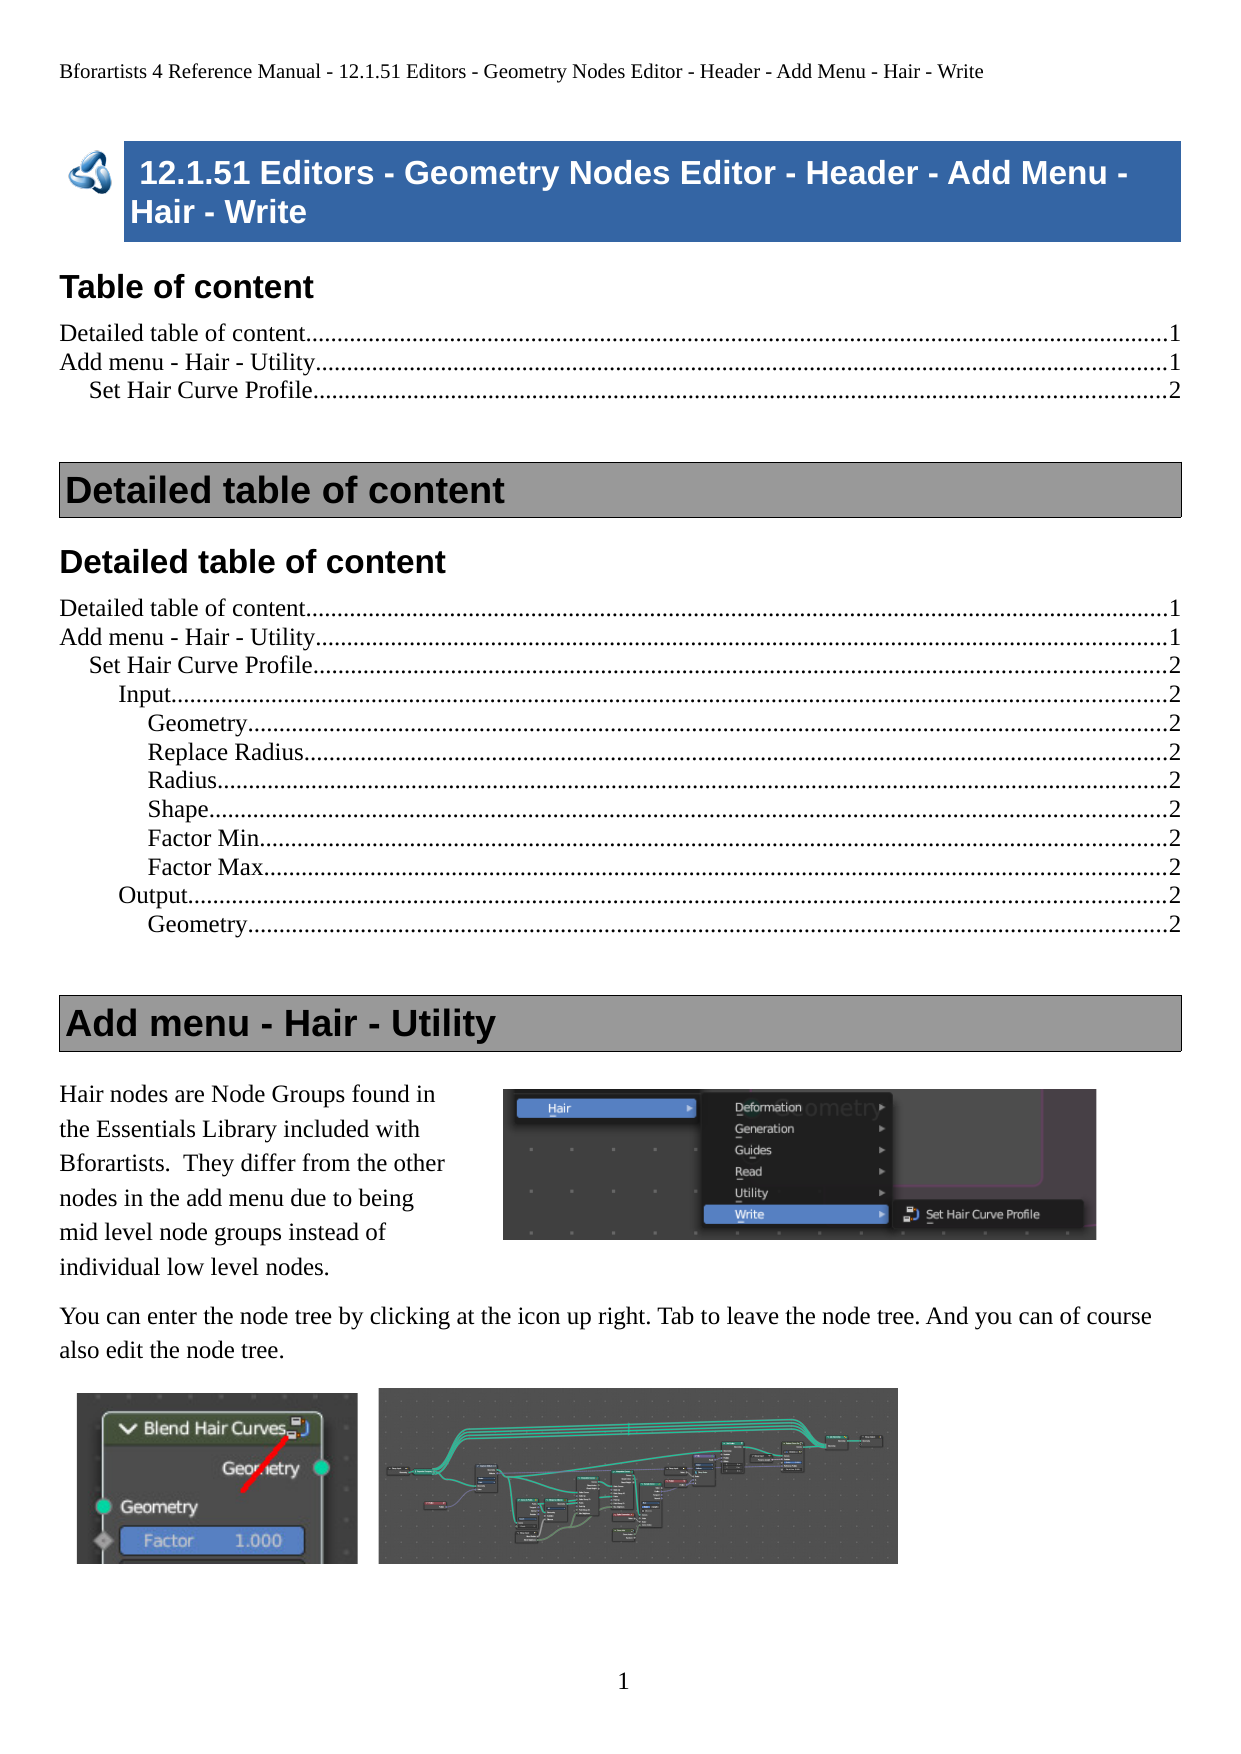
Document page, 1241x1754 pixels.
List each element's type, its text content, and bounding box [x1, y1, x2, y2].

text Geometry 2 [147, 708, 1181, 737]
table_header Detailed table of content [60, 463, 1181, 517]
text Add menu - Hair - Utility 1 [59, 622, 1181, 650]
picture [65, 147, 114, 197]
text Hair nodes are Node Groups found in the Essentials Library included with Bforartists. They differ from the other nodes in the add menu due to being mid level node groups instead of individual low level nodes. [59, 1079, 1181, 1281]
table_header 12.1.51 Editors - Geometry Nodes Editor - Header - Add Menu - Hair - Write [124, 141, 1181, 242]
table_header Add menu - Hair - Utility [60, 996, 1181, 1051]
text Replace Radius 2 [147, 737, 1181, 765]
text Set Hair Curve Profile 2 [88, 375, 1181, 404]
picture [503, 1089, 1097, 1240]
subtitle Detailed table of content [59, 542, 1181, 580]
text Factor Min 2 [147, 823, 1181, 852]
text Input 2 [118, 679, 1181, 708]
text Shape 2 [147, 794, 1181, 823]
picture [76, 1393, 358, 1564]
text You can enter the node tree by clicking at the icon up right. Tab to leave the node tree. And you can of course also edit the node tree. [59, 1301, 1181, 1364]
text Detailed table of content 1 [59, 593, 1181, 622]
text Geometry 2 [147, 909, 1181, 938]
text Add menu - Hair - Utility 1 [59, 347, 1181, 375]
text Set Hair Curve Profile 2 [88, 650, 1181, 679]
text Radius 2 [147, 765, 1181, 794]
text Factor Max 2 [147, 852, 1181, 880]
text Output 2 [118, 880, 1181, 909]
subtitle Table of content [59, 267, 1181, 305]
table_header [59, 141, 124, 242]
text Detailed table of content 1 [59, 318, 1181, 347]
picture [378, 1388, 898, 1564]
